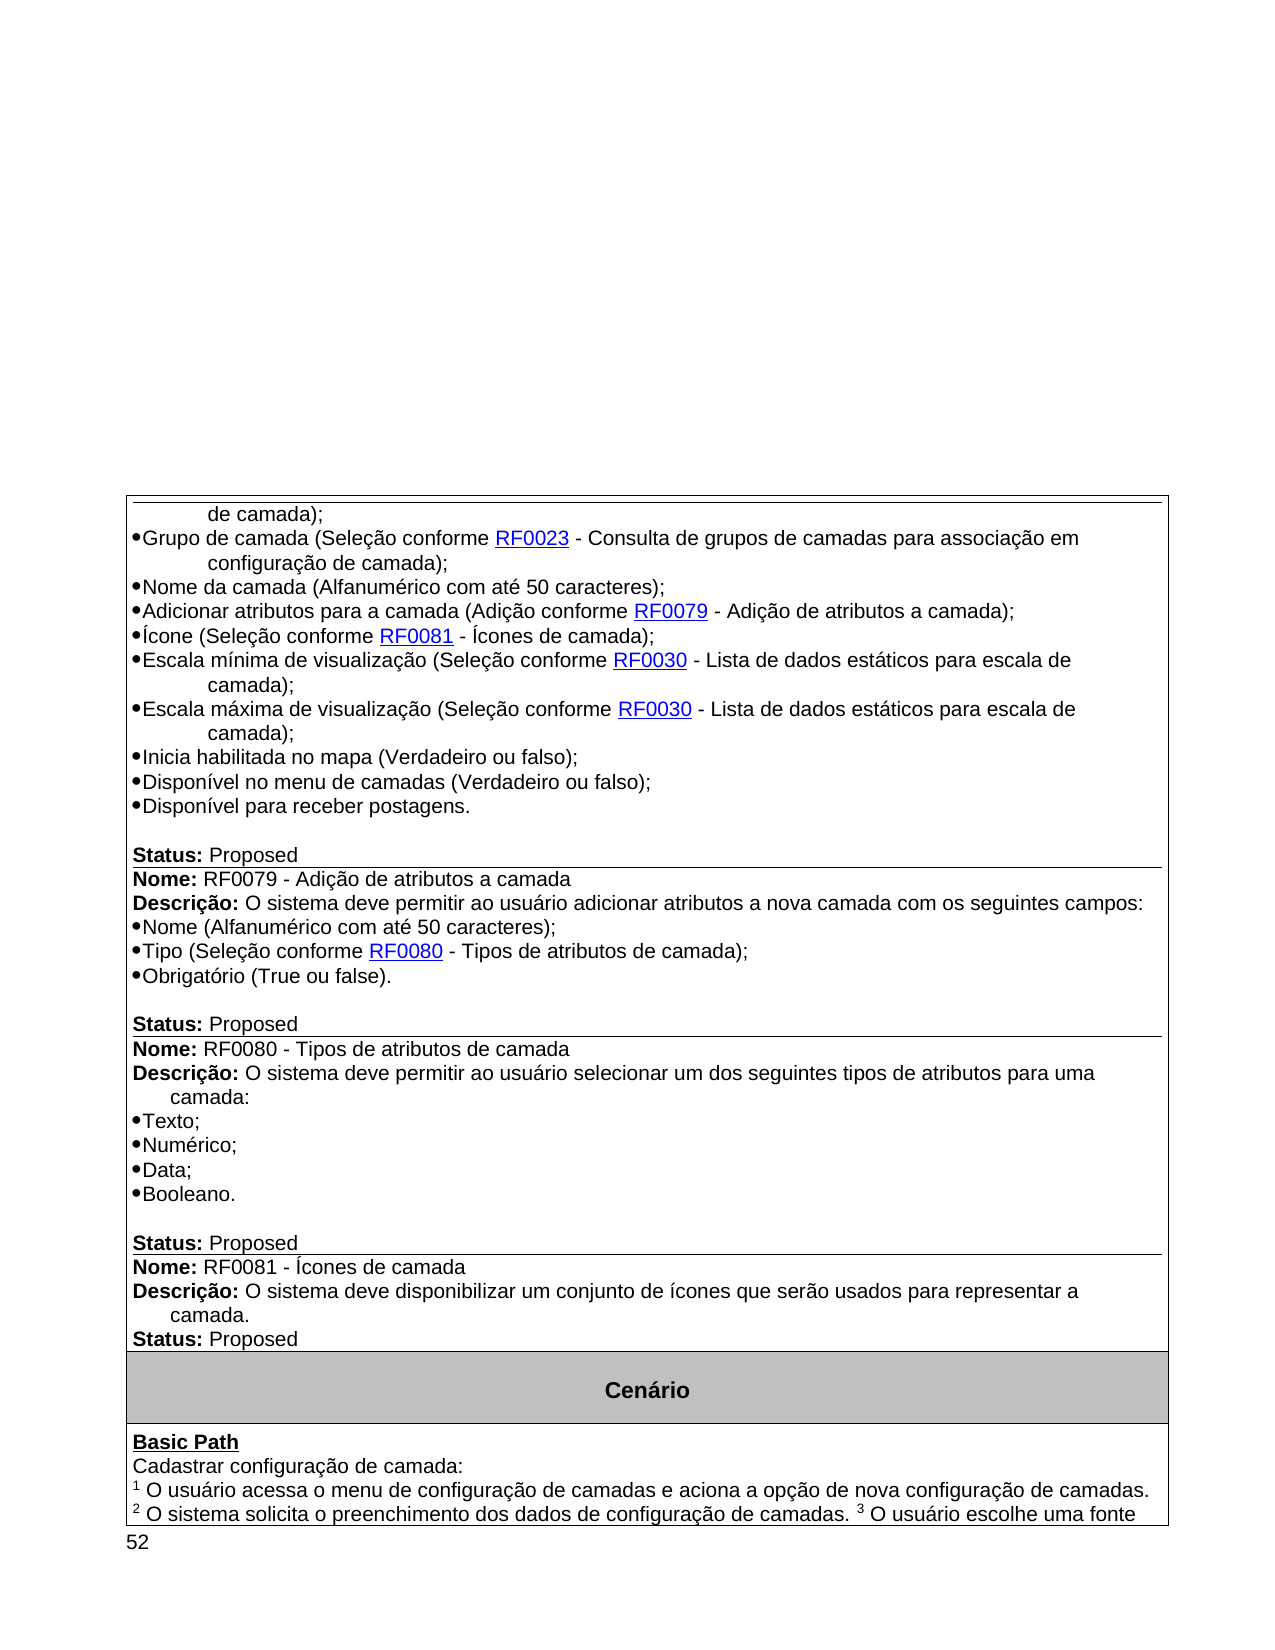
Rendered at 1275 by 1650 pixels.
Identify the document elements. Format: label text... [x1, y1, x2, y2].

table_cell Cenário [127, 1352, 1168, 1423]
table_cell Nome: RF0077 - Fonte interna de dados geográficos para cadastro de nova camada Descrição: O sistema deve permitir ao usuário selecionar a fonte interna como fonte de dados para poder cadastrar novas camadas. Ao selecionar a fonte interna o sistema deve permitir ao usuário cadastrar uma nova camada com os seguintes campos: Grupos de acesso (Lista conforme RF0027 - Consulta de grupos de acesso para associação em configuração de camada); Grupo de camada (Seleção conforme RF0023 - Consulta de grupos de camadas para associação em configuração de camada); Nome da camada (Alfanumérico com até 50 caracteres); Adicionar atributos para a camada (Adição conforme RF0079 - Adição de atributos a camada); Ícone (Seleção conforme RF0081 - Ícones de camada); Escala mínima de visualização (Seleção conforme RF0030 - Lista de dados estáticos para escala de camada); Escala máxima de visualização (Seleção conforme RF0030 - Lista de dados estáticos para escala de camada); Inicia habilitada no mapa (Verdadeiro ou falso); Disponível no menu de camadas (Verdadeiro ou falso); Disponível para receber postagens. Status: Proposed [133, 503, 1162, 866]
table_cell Basic Path Cadastrar configuração de camada: 1 O usuário acessa o menu de configuração de camadas e aciona a opção de nova configuração de camadas. 2 O sistema solicita o preenchimento dos dados de configuração de camadas. 3 O usuário escolhe uma fonte [127, 1424, 1168, 1525]
table_cell Nome: RF0081 - Ícones de camada Descrição: O sistema deve disponibilizar um conjunto de ícones que serão usados para representar a camada. Status: Proposed [133, 1255, 1162, 1351]
table_cell Nome: RF0079 - Adição de atributos a camada Descrição: O sistema deve permitir ao usuário adicionar atributos a nova camada com os seguintes campos: Nome (Alfanumérico com até 50 caracteres); Tipo (Seleção conforme RF0080 - Tipos de atributos de camada); Obrigatório (True ou false). Status: Proposed [133, 868, 1162, 1036]
table_cell [127, 496, 1168, 1351]
table_cell Nome: RF0080 - Tipos de atributos de camada Descrição: O sistema deve permitir ao usuário selecionar um dos seguintes tipos de atributos para uma camada: Texto; Numérico; Data; Booleano. Status: Proposed [133, 1037, 1162, 1254]
